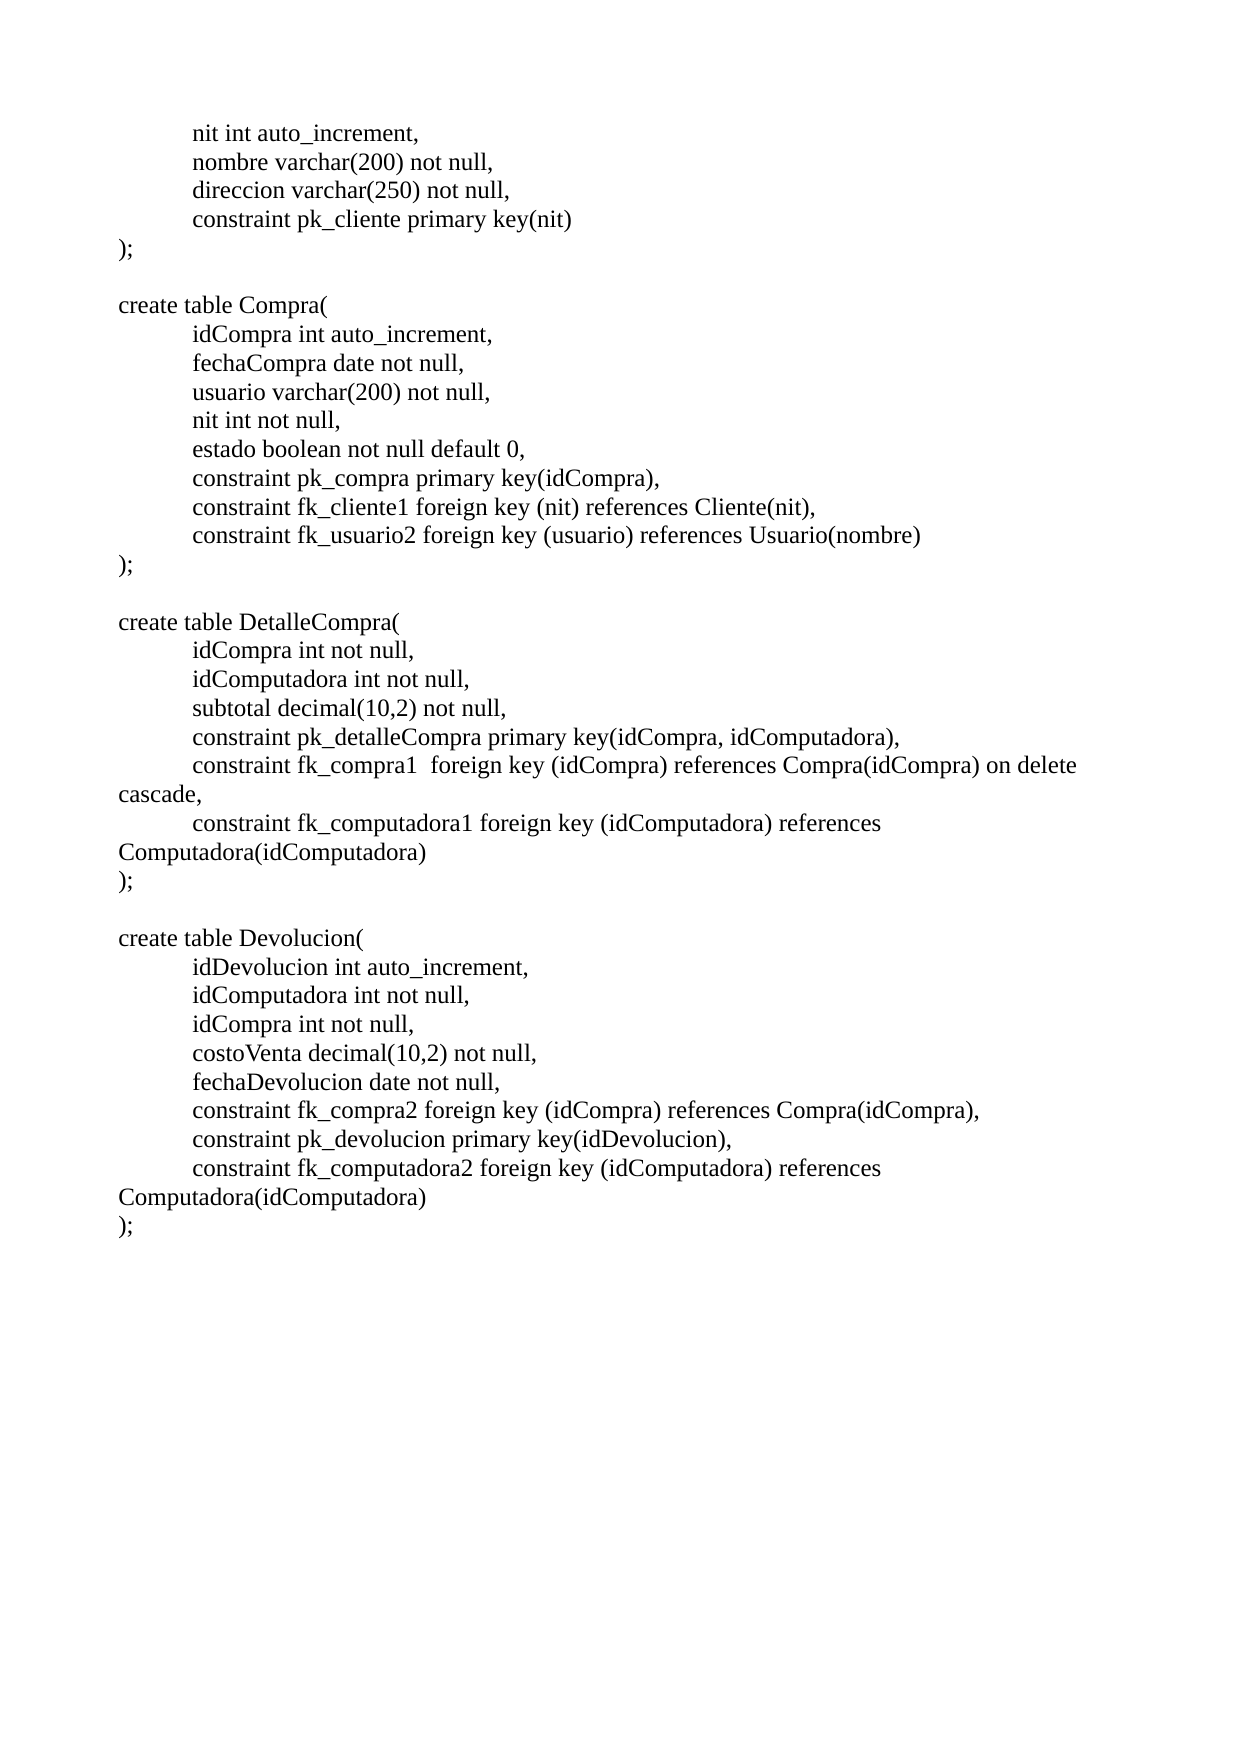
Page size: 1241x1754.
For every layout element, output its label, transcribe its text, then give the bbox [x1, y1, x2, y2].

text constraint fk_usuario2 foreign key (usuario) references Usuario(nombre) [118, 521, 1122, 549]
text constraint pk_devolucion primary key(idDevolucion), [118, 1124, 1122, 1153]
text constraint fk_computadora1 foreign key (idComputadora) references Computadora(idComputadora) [118, 808, 1122, 866]
text idComputadora int not null, [118, 981, 1122, 1009]
text constraint fk_compra2 foreign key (idCompra) references Compra(idCompra), [118, 1096, 1122, 1124]
text constraint pk_detalleCompra primary key(idCompra, idComputadora), [118, 722, 1122, 751]
text usuario varchar(200) not null, [118, 377, 1122, 406]
text constraint pk_cliente primary key(nit) [118, 204, 1122, 233]
text subtotal decimal(10,2) not null, [118, 693, 1122, 722]
text estado boolean not null default 0, [118, 434, 1122, 463]
text nit int auto_increment, [118, 118, 1122, 147]
text nit int not null, [118, 406, 1122, 434]
text create table Devolucion( [118, 923, 1122, 952]
text fechaDevolucion date not null, [118, 1067, 1122, 1096]
text idCompra int auto_increment, [118, 319, 1122, 348]
text direccion varchar(250) not null, [118, 176, 1122, 204]
text idDevolucion int auto_increment, [118, 952, 1122, 981]
text ); [118, 549, 1122, 578]
text costoVenta decimal(10,2) not null, [118, 1038, 1122, 1067]
text nombre varchar(200) not null, [118, 147, 1122, 176]
text ); [118, 233, 1122, 262]
text ); [118, 1211, 1122, 1239]
text constraint pk_compra primary key(idCompra), [118, 463, 1122, 492]
text fechaCompra date not null, [118, 348, 1122, 377]
text ); [118, 866, 1122, 894]
text idComputadora int not null, [118, 664, 1122, 693]
text idCompra int not null, [118, 1009, 1122, 1038]
text constraint fk_compra1 foreign key (idCompra) references Compra(idCompra) on delete cascade, [118, 751, 1122, 808]
text constraint fk_cliente1 foreign key (nit) references Cliente(nit), [118, 492, 1122, 521]
text idCompra int not null, [118, 636, 1122, 664]
text create table Compra( [118, 291, 1122, 319]
text constraint fk_computadora2 foreign key (idComputadora) references Computadora(idComputadora) [118, 1153, 1122, 1211]
text create table DetalleCompra( [118, 607, 1122, 636]
